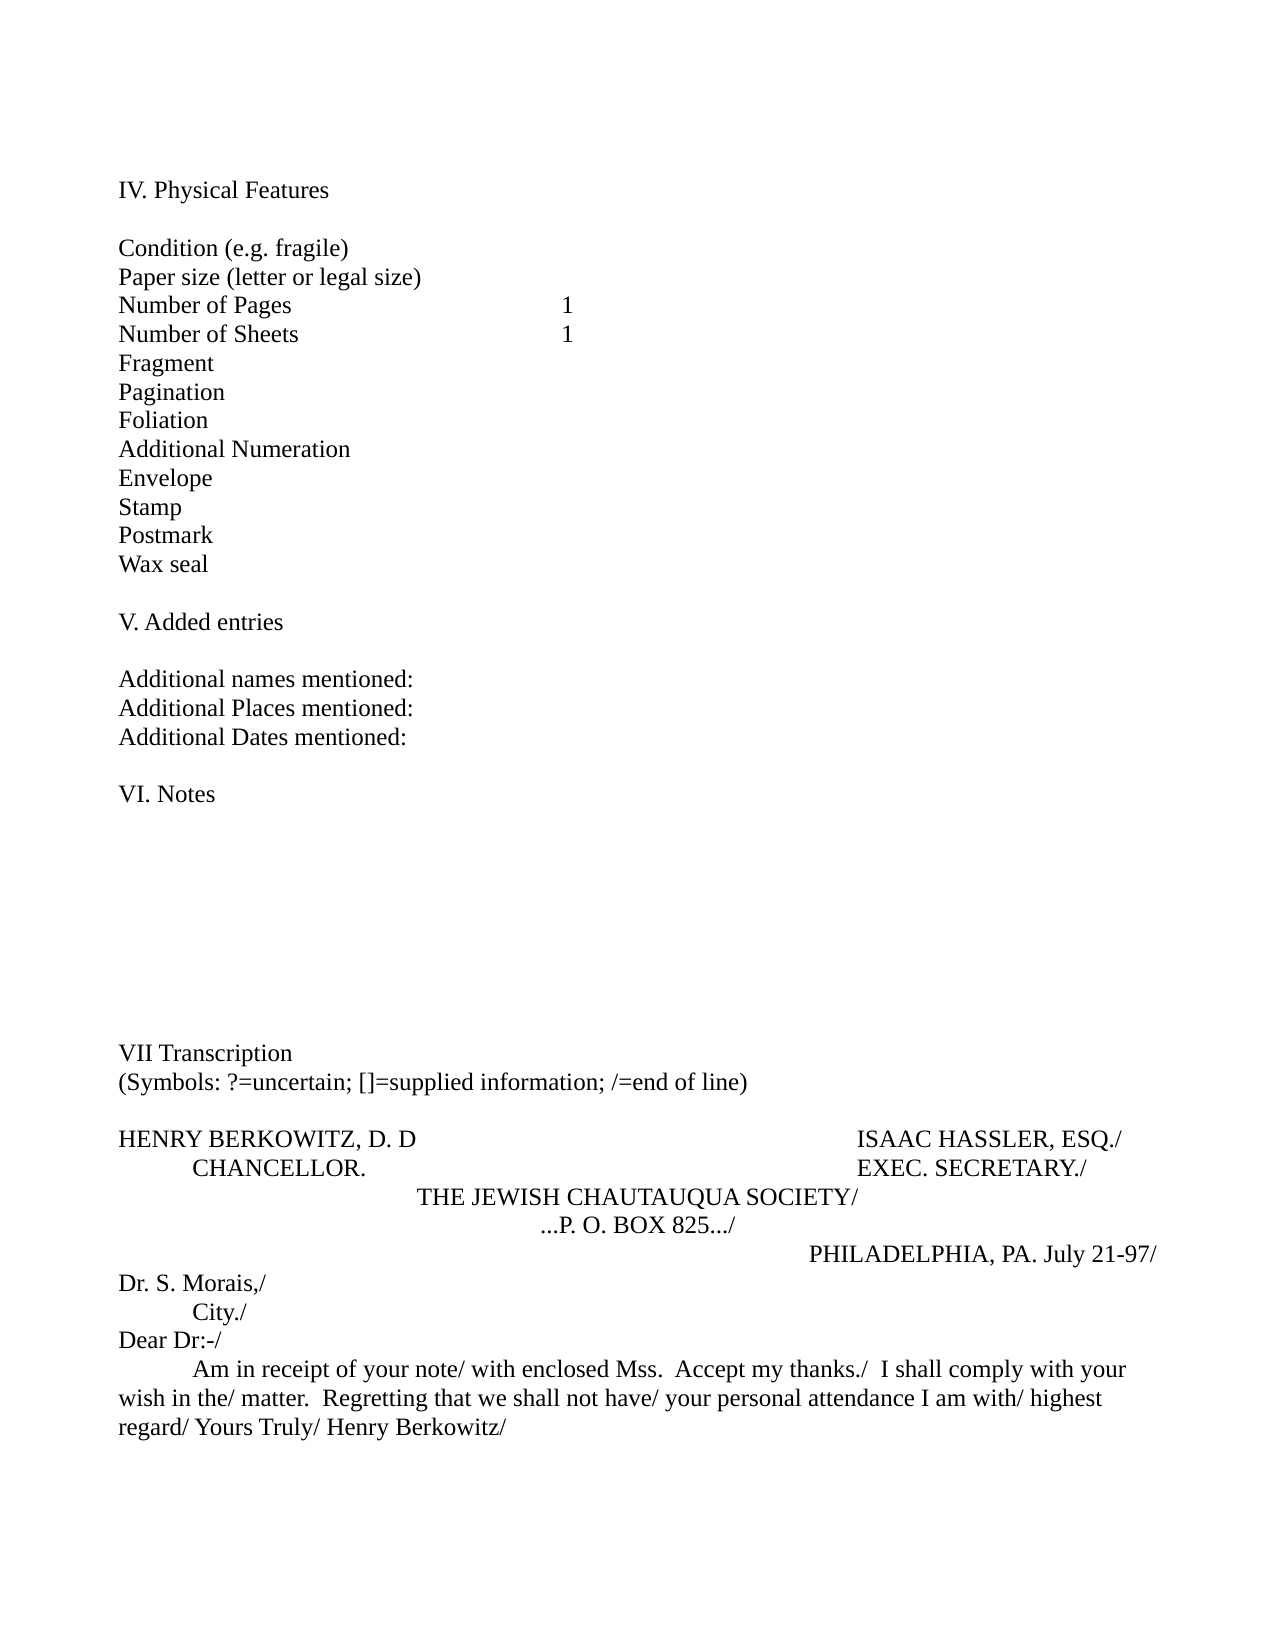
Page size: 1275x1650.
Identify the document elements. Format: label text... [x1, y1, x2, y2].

text Stamp [118, 492, 1157, 521]
text Additional names mentioned: [118, 664, 1157, 693]
text City./ [118, 1297, 1157, 1326]
text HENRY BERKOWITZ, D. D ISAAC HASSLER, ESQ./ [118, 1124, 1157, 1153]
text Foliation [118, 406, 1157, 434]
text Envelope [118, 463, 1157, 492]
text Additional Numeration [118, 434, 1157, 463]
text Am in receipt of your note/ with enclosed Mss. Accept my thanks./ I shall comply with your wish in the/ matter. Regretting that we shall not have/ your personal attendance I am with/ highest regard/ Yours Truly/ Henry Berkowitz/ [118, 1354, 1157, 1441]
text Paper size (letter or legal size) [118, 262, 1157, 291]
text Postma rk [118, 521, 1157, 549]
text Fragment [118, 348, 1157, 377]
text Number of Pages 1 [118, 291, 1157, 319]
text Number of Sheets 1 [118, 319, 1157, 348]
text CHANCELLOR. EXEC. SECRETARY./ [118, 1153, 1157, 1182]
text ...P. O. BOX 825.../ [118, 1211, 1157, 1239]
text Dear Dr:-/ [118, 1326, 1157, 1354]
text THE JEWISH CHAUTAUQUA SOCIETY/ [118, 1182, 1157, 1211]
text V. Added entries [118, 607, 1157, 636]
text (Symbols: ?=uncertain; []=supplied information; /=end of line) [118, 1067, 1157, 1096]
text Wax seal [118, 549, 1157, 578]
text Additional Dates mentioned: [118, 722, 1157, 751]
text PHILADELPHIA, PA. July 21-97/ [118, 1239, 1157, 1268]
text Dr. S. Morais,/ [118, 1268, 1157, 1297]
text IV. Physical Features [118, 176, 1157, 204]
text Condition (e.g. fragile) [118, 233, 1157, 262]
text Pagination [118, 377, 1157, 406]
text VII Transcription [118, 1038, 1157, 1067]
text Additional Places mentioned: [118, 693, 1157, 722]
text VI. Notes [118, 779, 1157, 808]
